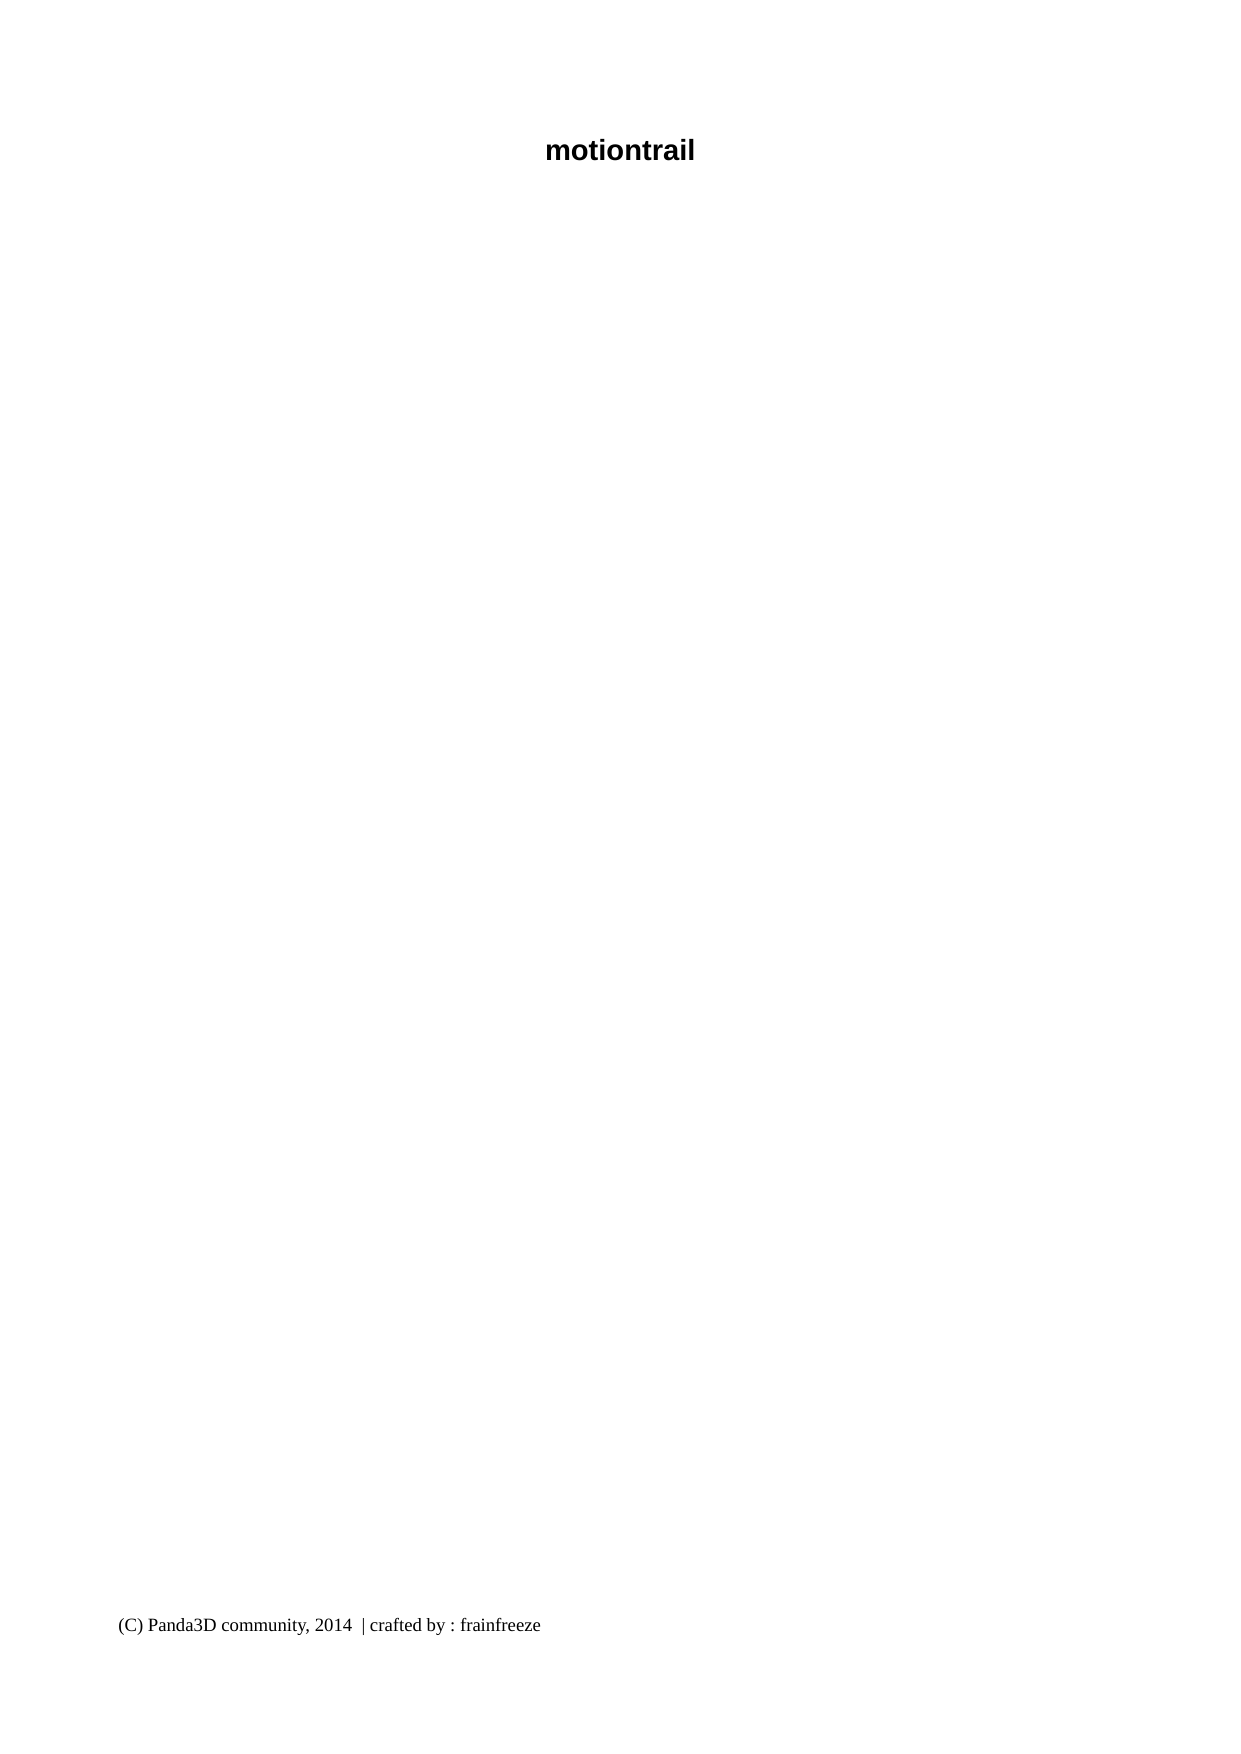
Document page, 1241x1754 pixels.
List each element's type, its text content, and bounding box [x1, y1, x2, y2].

subtitle motiontrail [118, 133, 1122, 166]
